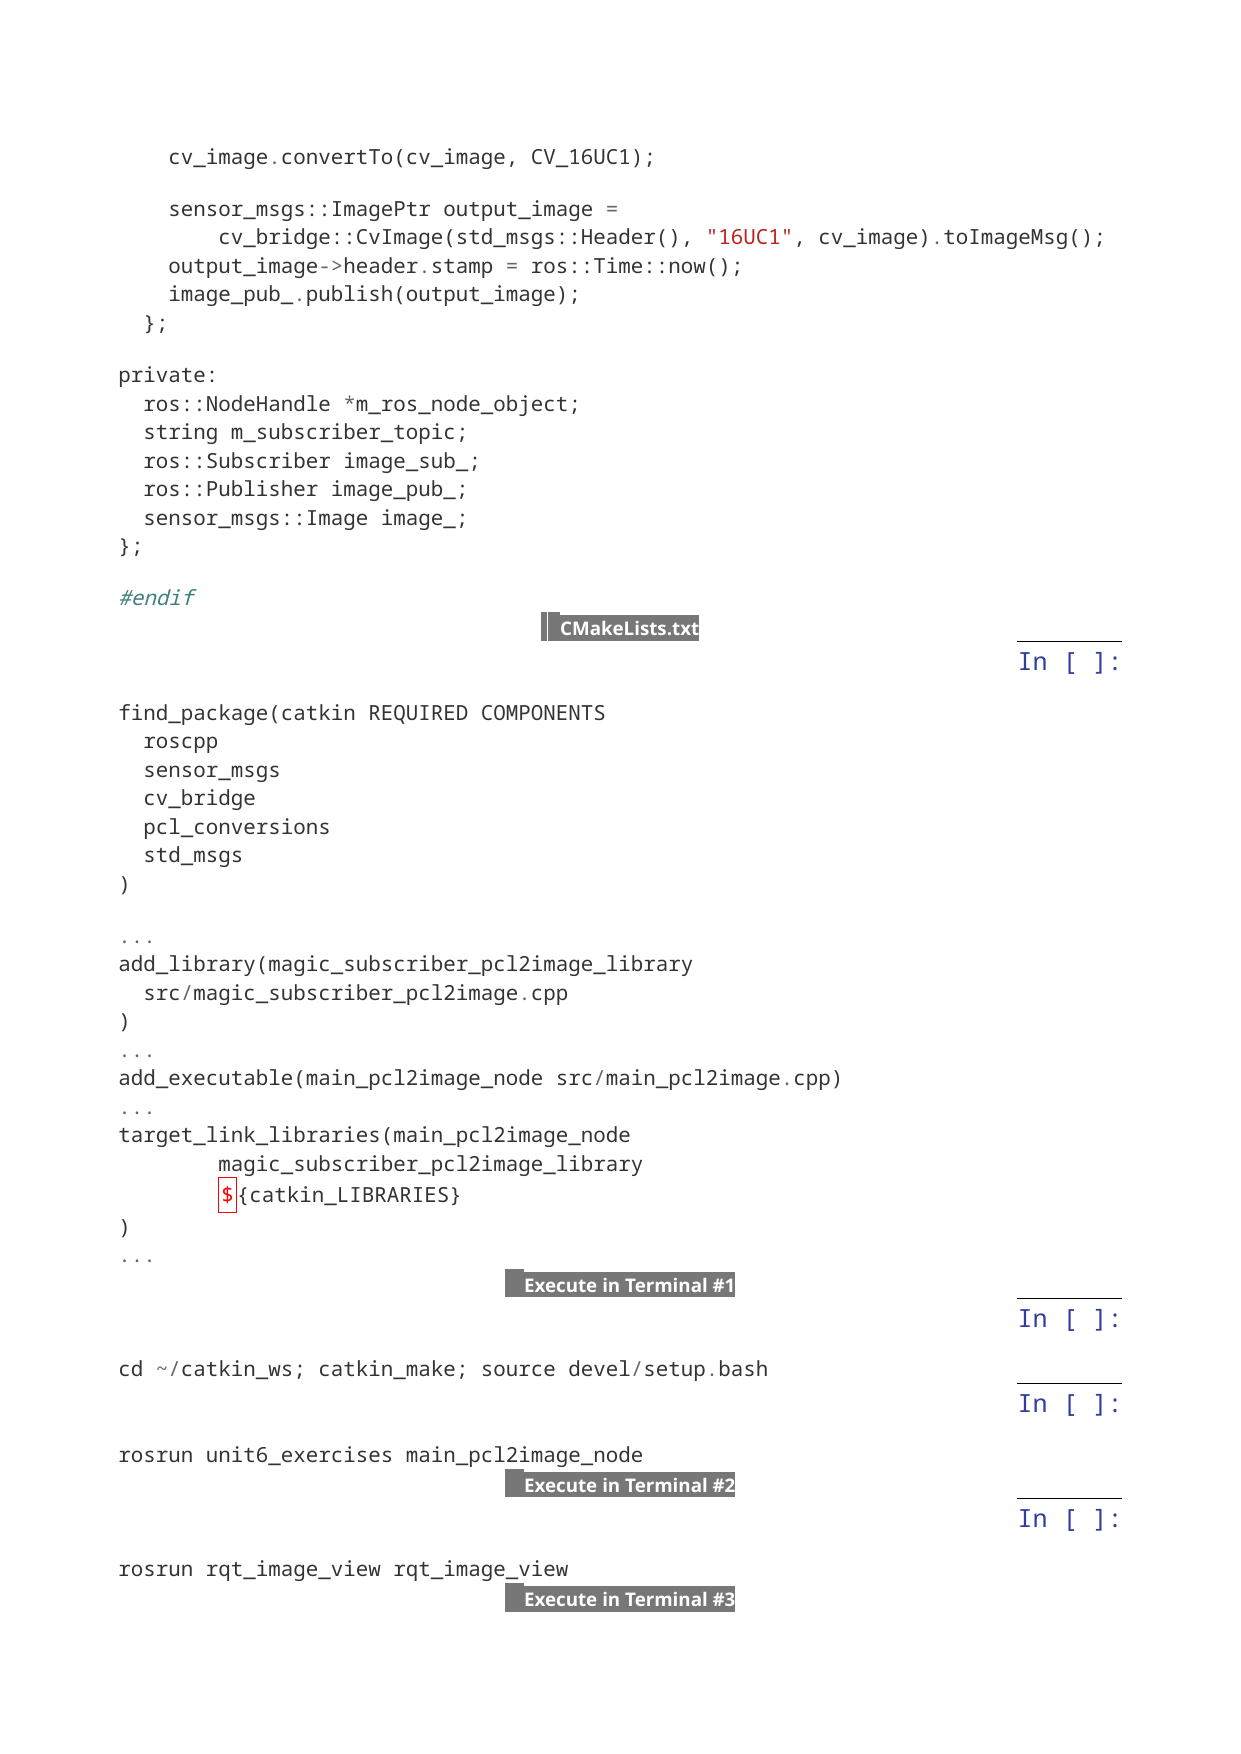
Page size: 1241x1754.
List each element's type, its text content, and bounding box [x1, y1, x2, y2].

text pcl_conversions [118, 812, 1122, 841]
text string m_subscriber_topic; [118, 417, 1122, 446]
text find_package(catkin REQUIRED COMPONENTS [118, 698, 1122, 726]
text ) [118, 869, 1122, 897]
text ... [118, 1240, 1122, 1269]
text std_msgs [118, 841, 1122, 869]
text magic_subscriber_pcl2image_library [118, 1149, 1122, 1177]
text #endif [118, 583, 1122, 612]
text ) [118, 1212, 1122, 1240]
text image_pub_.publish(output_image); [118, 279, 1122, 308]
text roscpp [118, 726, 1122, 755]
text ... [118, 1035, 1122, 1063]
text Execute in Terminal #1 [118, 1269, 1122, 1297]
text ... [118, 921, 1122, 949]
text sensor_msgs::ImagePtr output_image = [118, 194, 1122, 222]
text ros::Subscriber image_sub_; [118, 446, 1122, 474]
text add_library(magic_subscriber_pcl2image_library [118, 949, 1122, 978]
text }; [118, 531, 1122, 560]
text {catkin_LIBRARIES} [237, 1177, 1122, 1212]
text In [ ]: [118, 1297, 1122, 1334]
text Execute in Terminal #3 [118, 1583, 1122, 1612]
text ros::NodeHandle *m_ros_node_object; [118, 389, 1122, 417]
text Execute in Terminal #2 [118, 1469, 1122, 1497]
text ... [118, 1092, 1122, 1120]
text target_link_libraries(main_pcl2image_node [118, 1120, 1122, 1149]
text ros::Publisher image_pub_; [118, 474, 1122, 503]
text add_executable(main_pcl2image_node src/main_pcl2image.cpp) [118, 1063, 1122, 1092]
text cv_image.convertTo(cv_image, CV_16UC1); [118, 142, 1122, 170]
text [118, 1177, 218, 1212]
text rosrun rqt_image_view rqt_image_view [118, 1554, 1122, 1583]
text In [ ]: [118, 641, 1122, 678]
text In [ ]: [118, 1497, 1122, 1534]
text private: [118, 360, 1122, 389]
text cv_bridge [118, 783, 1122, 812]
text }; [118, 308, 1122, 337]
text ) [118, 1007, 1122, 1035]
text $ [219, 1178, 236, 1212]
text sensor_msgs::Image image_; [118, 503, 1122, 531]
text output_image->header.stamp = ros::Time::now(); [118, 251, 1122, 279]
text src/magic_subscriber_pcl2image.cpp [118, 978, 1122, 1007]
text CMakeLists.txt [118, 612, 1122, 641]
text rosrun unit6_exercises main_pcl2image_node [118, 1440, 1122, 1469]
text cd ~/catkin_ws; catkin_make; source devel/setup.bash [118, 1354, 1122, 1383]
text In [ ]: [118, 1383, 1122, 1420]
text sensor_msgs [118, 755, 1122, 783]
text cv_bridge::CvImage(std_msgs::Header(), "16UC1", cv_image).toImageMsg(); [118, 222, 1122, 251]
